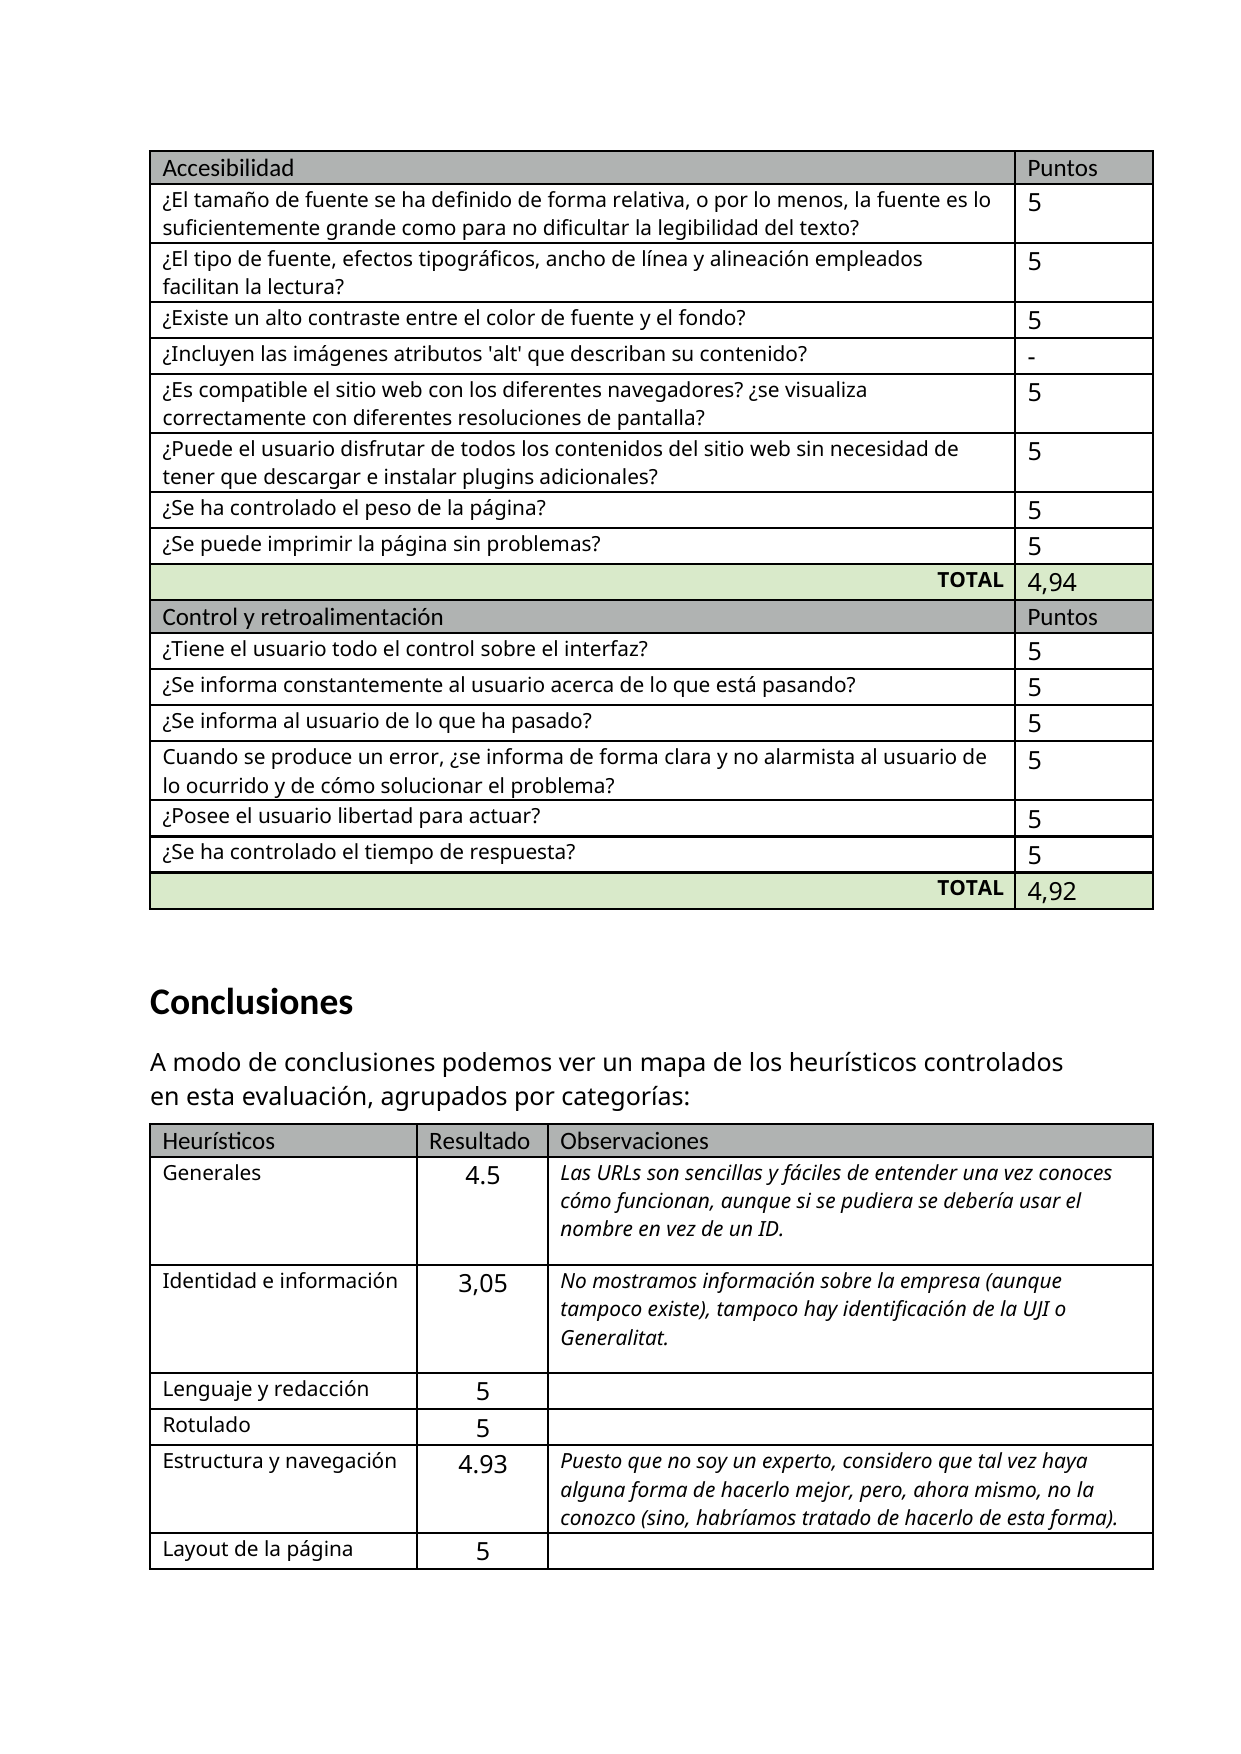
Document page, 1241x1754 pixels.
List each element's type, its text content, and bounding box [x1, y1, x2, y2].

table_cell 5 [1016, 303, 1152, 337]
table_cell Puesto que no soy un experto, considero que tal vez haya alguna forma de hacerlo mejor, pero, ahora mismo, no la conozco (sino, habríamos tratado de hacerlo de esta forma). [549, 1446, 1152, 1532]
table_cell 5 [1016, 493, 1152, 527]
table_cell ¿El tipo de fuente, efectos tipográﬁcos, ancho de línea y alineación empleados facilitan la lectura? [151, 244, 1014, 301]
table_cell [549, 1534, 1152, 1568]
table_cell Accesibilidad [151, 152, 1014, 183]
table_cell 3,05 [418, 1266, 547, 1372]
table_cell Las URLs son sencillas y fáciles de entender una vez conoces cómo funcionan, aunque si se pudiera se debería usar el nombre en vez de un ID. [549, 1158, 1152, 1264]
table_cell Layout de la página [151, 1534, 416, 1568]
table_cell 5 [418, 1534, 547, 1568]
table_cell ¿Se ha controlado el tiempo de respuesta? [151, 838, 1014, 871]
table_cell Identidad e información [151, 1266, 416, 1372]
table_cell 5 [1016, 434, 1152, 491]
table_cell ¿Se ha controlado el peso de la página? [151, 493, 1014, 527]
table_cell Puntos [1016, 152, 1152, 183]
table_cell Control y retroalimentación [151, 601, 1014, 632]
table_cell ¿Es compatible el sitio web con los diferentes navegadores? ¿se visualiza correctamente con diferentes resoluciones de pantalla? [151, 375, 1014, 432]
table_cell No mostramos información sobre la empresa (aunque tampoco existe), tampoco hay identificación de la UJI o Generalitat. [549, 1266, 1152, 1372]
table_cell 5 [1016, 244, 1152, 301]
table_cell ¿Se informa al usuario de lo que ha pasado? [151, 706, 1014, 740]
table_cell 5 [1016, 375, 1152, 432]
table_cell 5 [1016, 801, 1152, 835]
table_cell Lenguaje y redacción [151, 1374, 416, 1408]
subtitle Conclusiones [150, 978, 1090, 1023]
table_cell Rotulado [151, 1410, 416, 1444]
table_cell 5 [1016, 634, 1152, 668]
table_cell ¿Existe un alto contraste entre el color de fuente y el fondo? [151, 303, 1014, 337]
table_cell ¿Incluyen las imágenes atributos 'alt' que describan su contenido? [151, 339, 1014, 373]
table_cell ¿Se puede imprimir la página sin problemas? [151, 529, 1014, 563]
table_cell 5 [1016, 706, 1152, 740]
table_cell Generales [151, 1158, 416, 1264]
table_cell Puntos [1016, 601, 1152, 632]
table_header Observaciones [549, 1125, 1152, 1156]
table_cell ¿Tiene el usuario todo el control sobre el interfaz? [151, 634, 1014, 668]
table_header Heurísticos [151, 1125, 416, 1156]
table_cell 5 [1016, 742, 1152, 799]
table_cell Estructura y navegación [151, 1446, 416, 1532]
table_cell 4.5 [418, 1158, 547, 1264]
table_cell Cuando se produce un error, ¿se informa de forma clara y no alarmista al usuario de lo ocurrido y de cómo solucionar el problema? [151, 742, 1014, 799]
table_cell 5 [418, 1410, 547, 1444]
text A modo de conclusiones podemos ver un mapa de los heurísticos controlados en esta evaluación, agrupados por categorías: [150, 1044, 1090, 1112]
table_cell TOTAL [151, 874, 1014, 908]
table_cell - [1016, 339, 1152, 373]
table_cell 4,92 [1016, 874, 1152, 908]
table_cell 5 [1016, 670, 1152, 704]
table_cell ¿Posee el usuario libertad para actuar? [151, 801, 1014, 835]
table_header Resultado [418, 1125, 547, 1156]
table_cell 4,94 [1016, 565, 1152, 599]
table_cell ¿Puede el usuario disfrutar de todos los contenidos del sitio web sin necesidad de tener que descargar e instalar plugins adicionales? [151, 434, 1014, 491]
table_cell 5 [418, 1374, 547, 1408]
table_cell ¿Se informa constantemente al usuario acerca de lo que está pasando? [151, 670, 1014, 704]
table_cell 5 [1016, 185, 1152, 242]
table_cell [549, 1410, 1152, 1444]
table_cell TOTAL [151, 565, 1014, 599]
table_cell 4.93 [418, 1446, 547, 1532]
table_cell 5 [1016, 838, 1152, 871]
table_cell [549, 1374, 1152, 1408]
table_cell 5 [1016, 529, 1152, 563]
table_cell ¿El tamaño de fuente se ha deﬁnido de forma relativa, o por lo menos, la fuente es lo suﬁcientemente grande como para no diﬁcultar la legibilidad del texto? [151, 185, 1014, 242]
